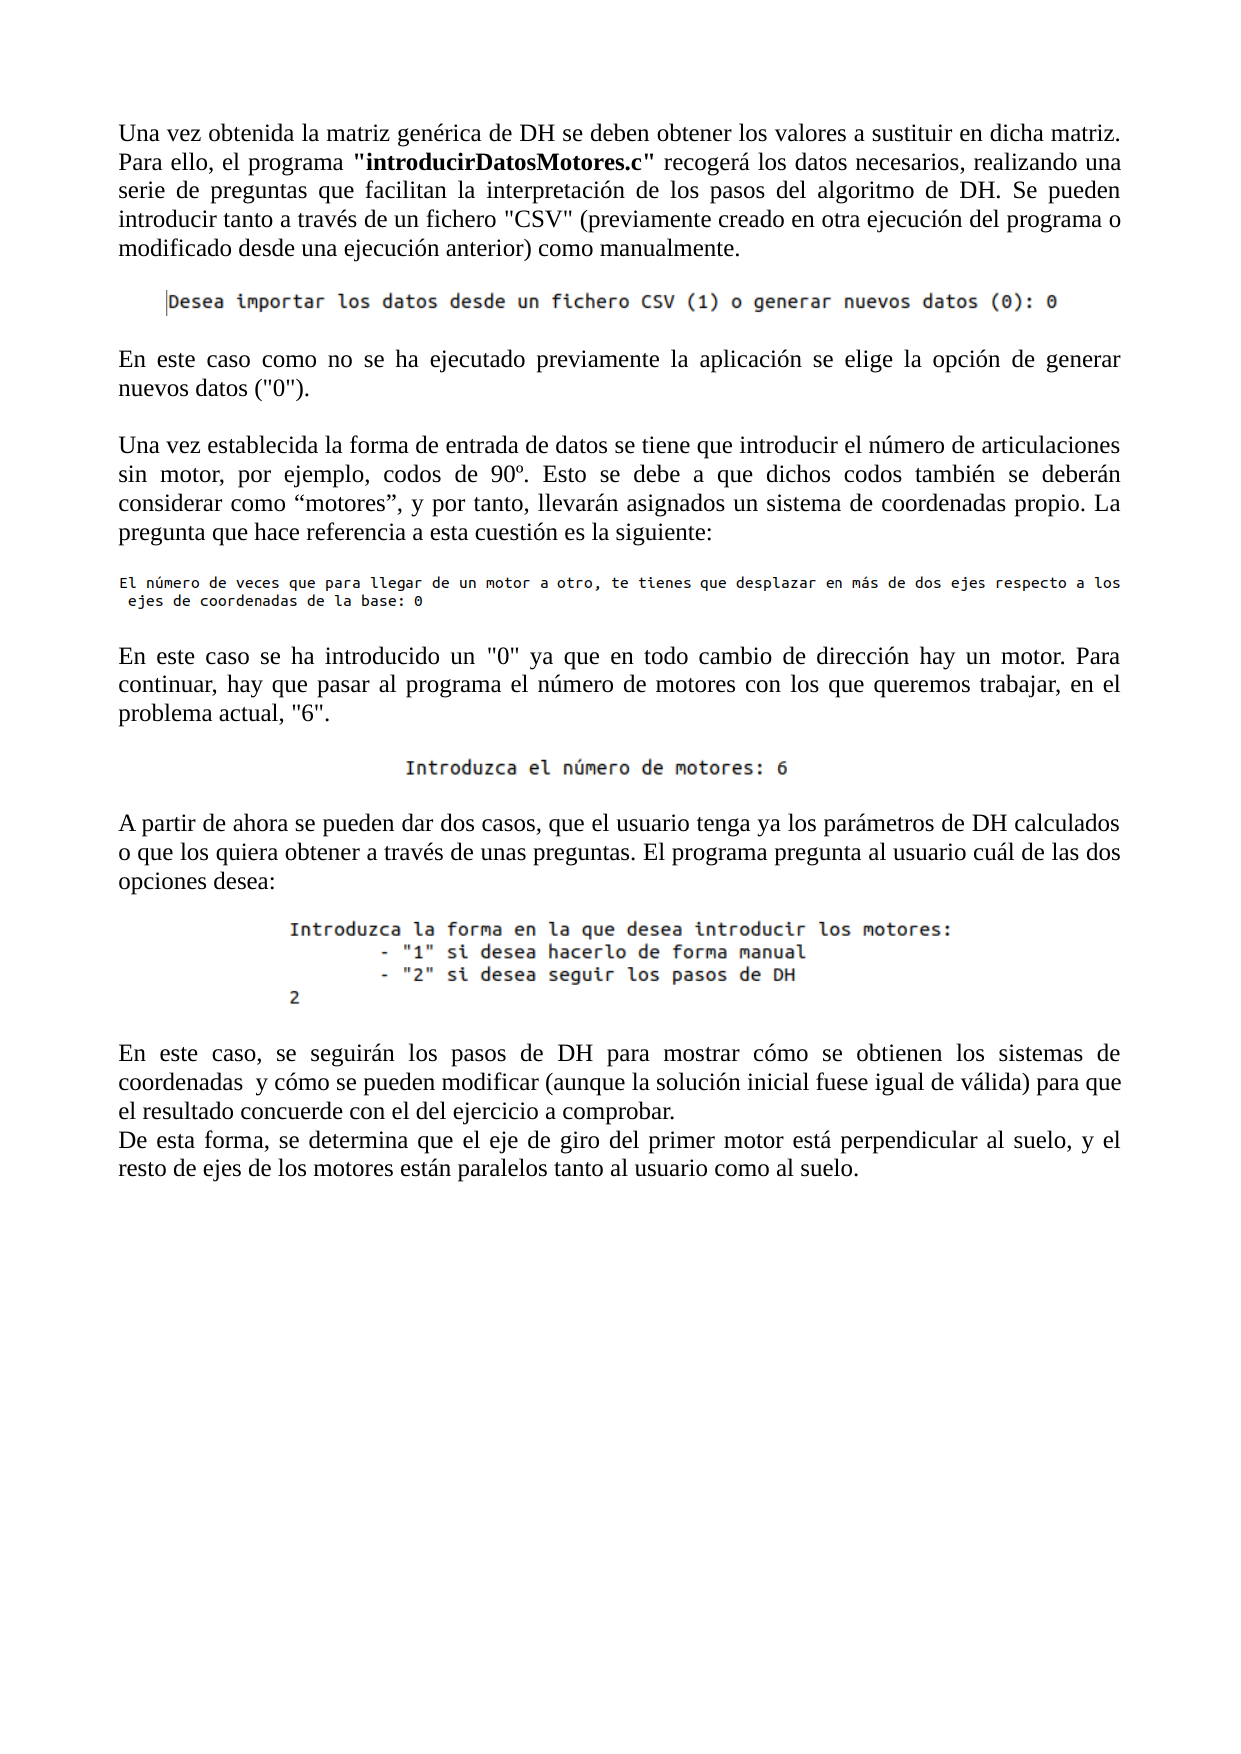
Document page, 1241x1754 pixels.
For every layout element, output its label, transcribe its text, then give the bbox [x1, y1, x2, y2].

picture [405, 757, 797, 780]
text En este caso como no se ha ejecutado previamente la aplicación se elige la opción de generar nuevos datos ("0"). [118, 344, 1122, 402]
text En este caso, se seguirán los pasos de DH para mostrar cómo se obtienen los sistemas de coordenadas y cómo se pueden modificar (aunque la solución inicial fuese igual de válida) para que el resultado concuerde con el del ejercicio a comprobar. [118, 1038, 1122, 1125]
text En este caso se ha introducido un "0" ya que en todo cambio de dirección hay un motor. Para continuar, hay que pasar al programa el número de motores con los que queremos trabajar, en el problema actual, "6". [118, 641, 1122, 727]
picture [166, 290, 1074, 316]
text Una vez obtenida la matriz genérica de DH se deben obtener los valores a sustituir en dicha matriz. Para ello, el programa "introducirDatosMotores.c" recogerá los datos necesarios, realizando una serie de preguntas que facilitan la interpretación de los pasos del algoritmo de DH. Se pueden introducir tanto a través de un fichero "CSV" (previamente creado en otra ejecución del programa o modificado desde una ejecución anterior) como manualmente. [118, 118, 1122, 262]
picture [288, 917, 952, 1010]
text Una vez establecida la forma de entrada de datos se tiene que introducir el número de articulaciones sin motor, por ejemplo, codos de 90º. Esto se debe a que dichos codos también se deberán considerar como “motores”, y por tanto, llevarán asignados un sistema de coordenadas propio. La pregunta que hace referencia a esta cuestión es la siguiente: [118, 431, 1122, 546]
picture [118, 574, 1123, 612]
text De esta forma, se determina que el eje de giro del primer motor está perpendicular al suelo, y el resto de ejes de los motores están paralelos tanto al usuario como al suelo. [118, 1125, 1122, 1182]
text A partir de ahora se pueden dar dos casos, que el usuario tenga ya los parámetros de DH calculados o que los quiera obtener a través de unas preguntas. El programa pregunta al usuario cuál de las dos opciones desea: [118, 808, 1122, 894]
